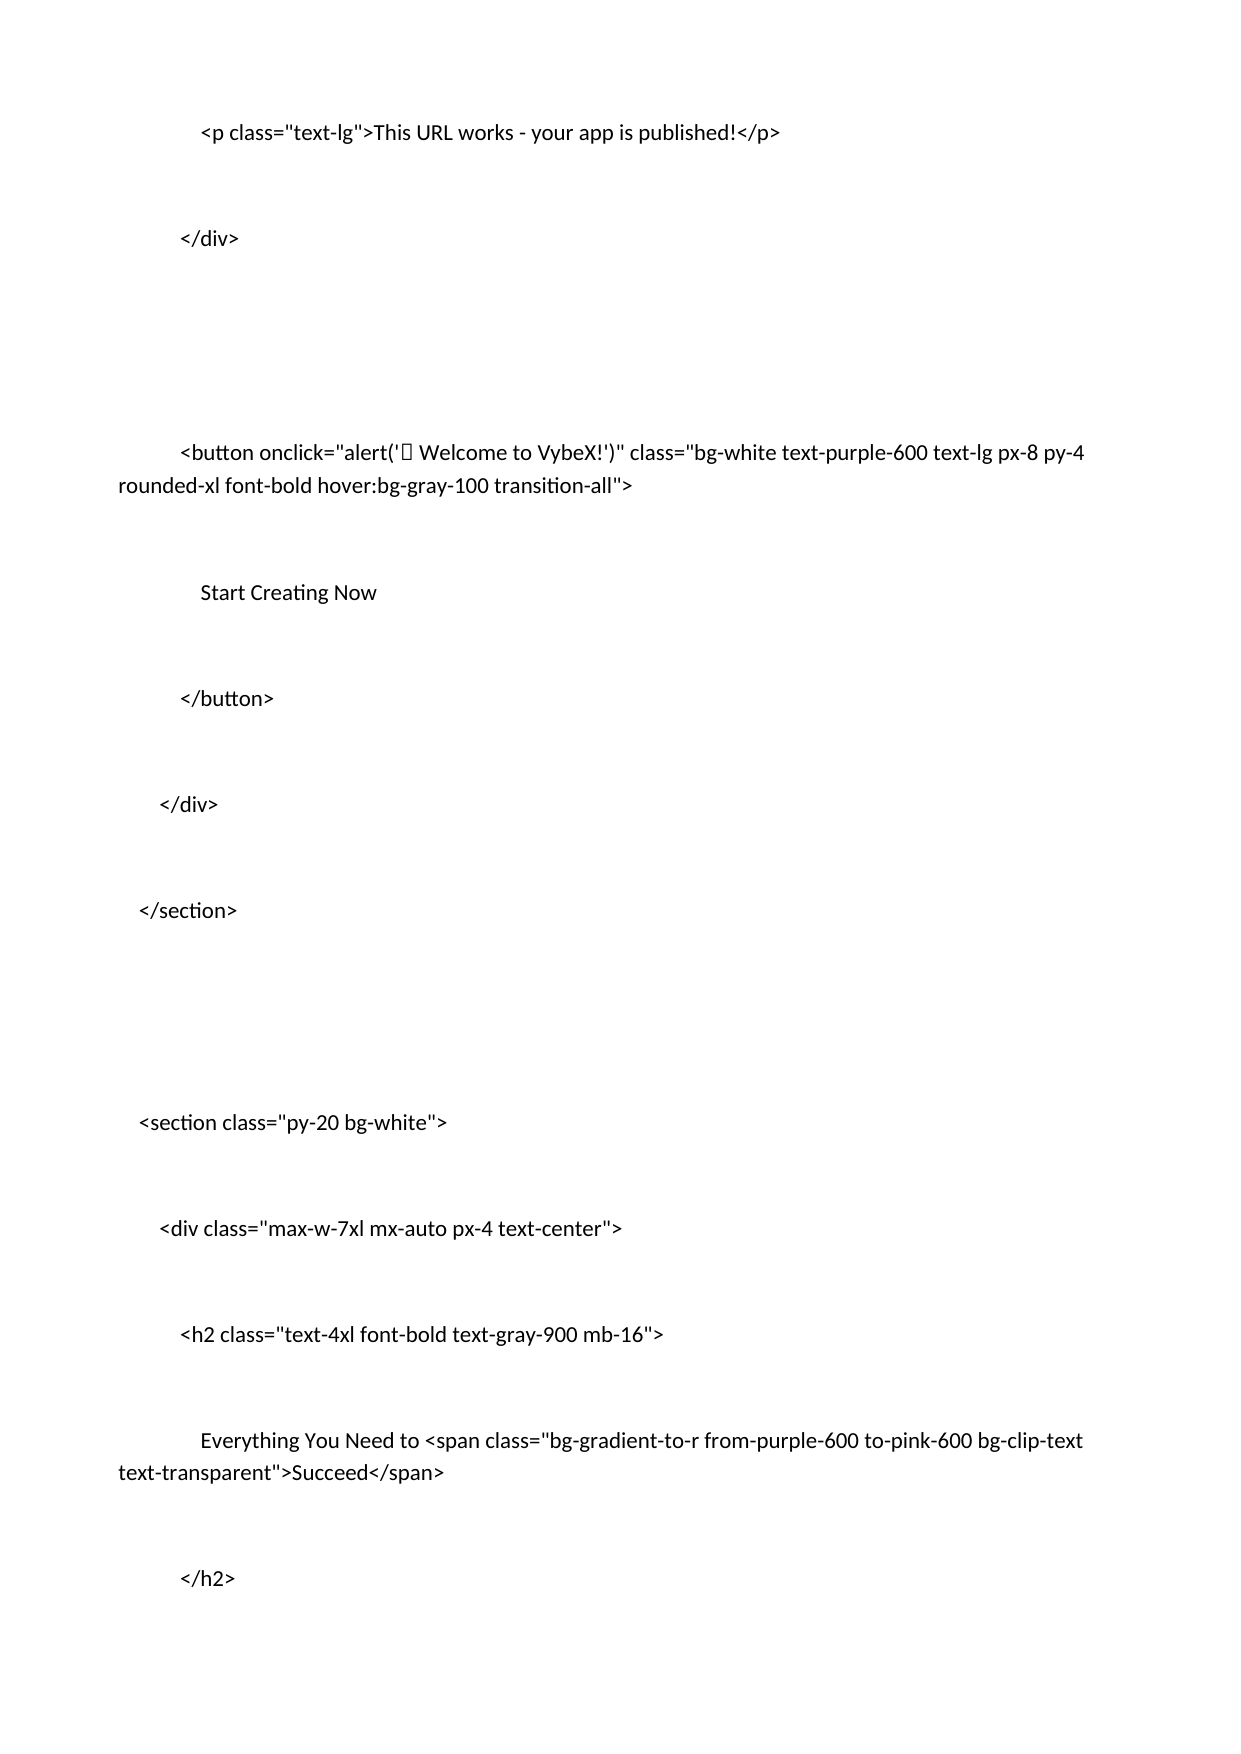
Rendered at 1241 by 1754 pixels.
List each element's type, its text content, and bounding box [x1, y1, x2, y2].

text </div> [118, 790, 1122, 818]
text <button onclick="alert('🎉 Welcome to VybeX!')" class="bg-white text-purple-600 text-lg px-8 py-4 rounded-xl font-bold hover:bg-gray-100 transition-all"> [118, 436, 1122, 500]
text </section> [118, 896, 1122, 924]
text <div class="max-w-7xl mx-auto px-4 text-center"> [118, 1214, 1122, 1242]
text Everything You Need to <span class="bg-gradient-to-r from-purple-600 to-pink-600 bg-clip-text text-transparent">Succeed</span> [118, 1426, 1122, 1486]
text <p class="text-lg">This URL works - your app is published!</p> [118, 118, 1122, 146]
text </button> [118, 684, 1122, 712]
text </h2> [118, 1564, 1122, 1592]
text Start Creating Now [118, 578, 1122, 606]
text </div> [118, 224, 1122, 252]
text <section class="py-20 bg-white"> [118, 1108, 1122, 1136]
text <h2 class="text-4xl font-bold text-gray-900 mb-16"> [118, 1320, 1122, 1348]
